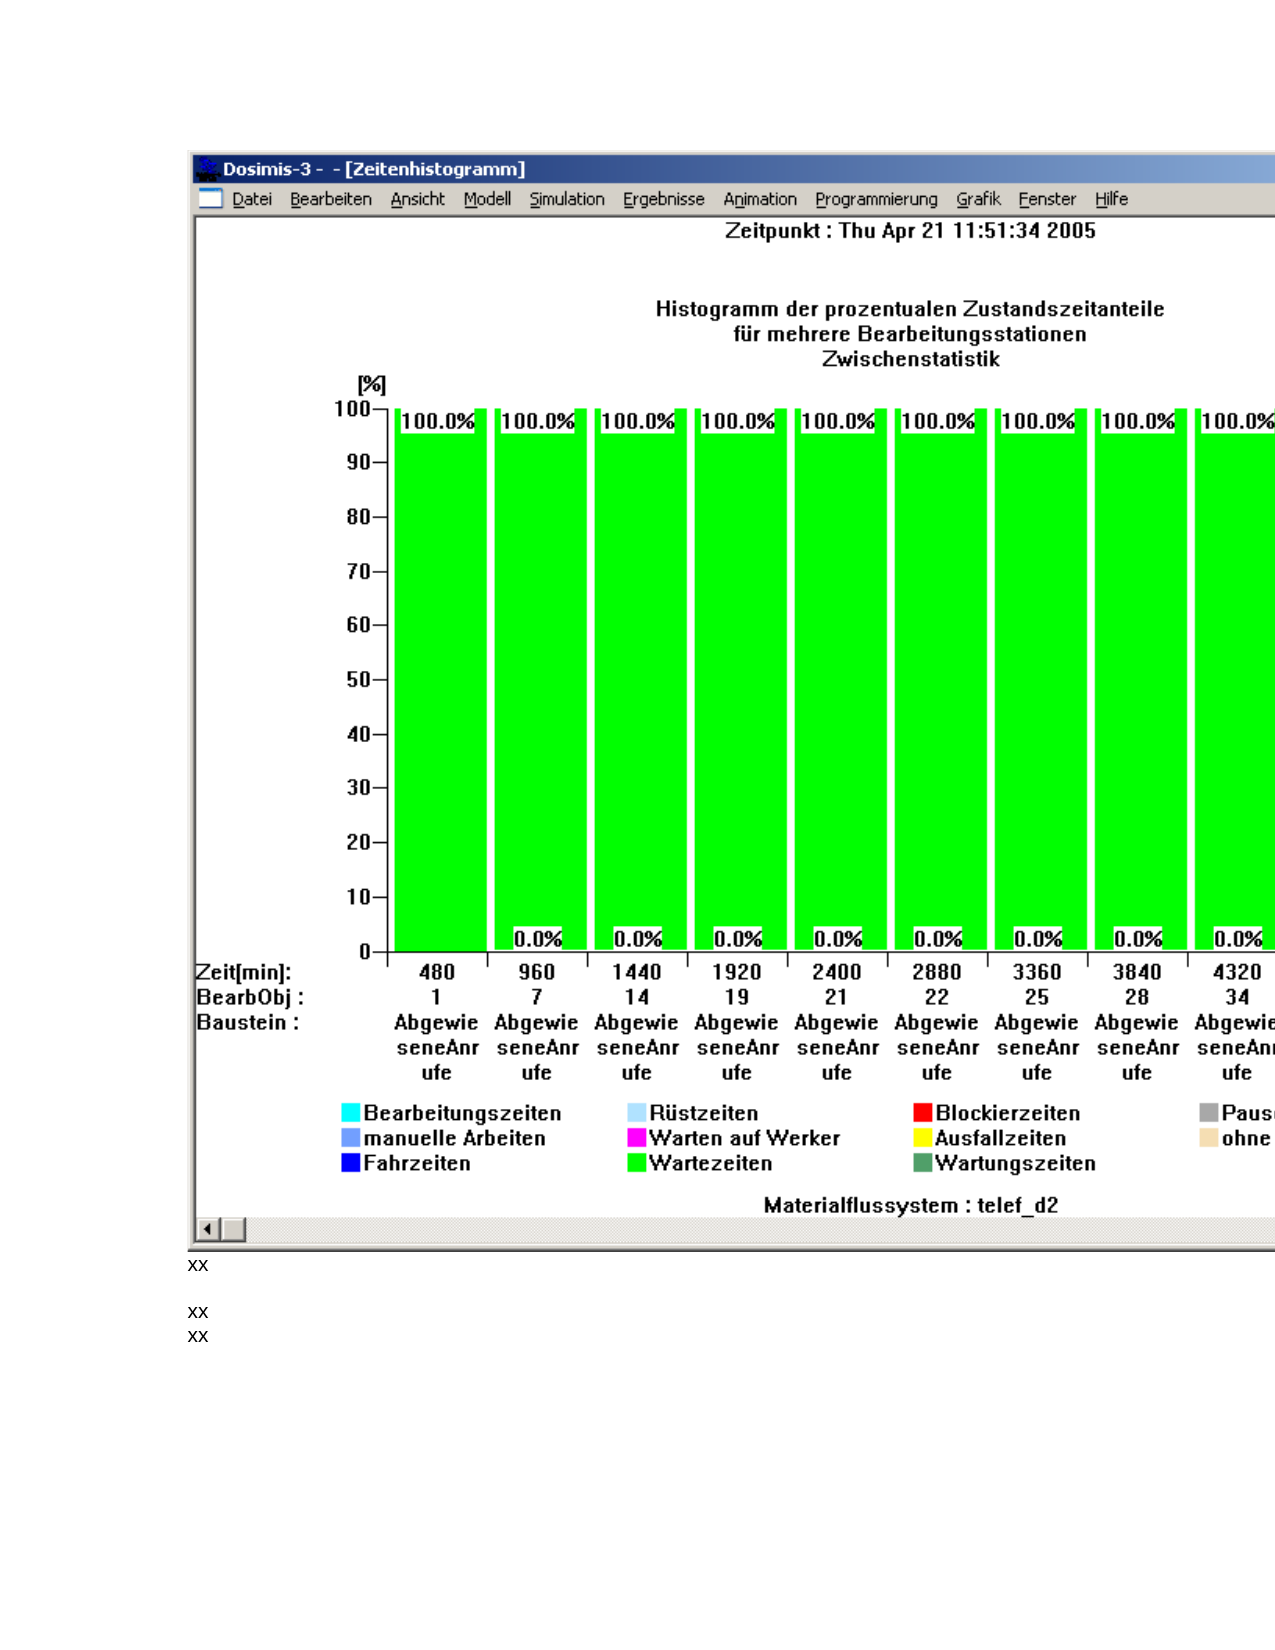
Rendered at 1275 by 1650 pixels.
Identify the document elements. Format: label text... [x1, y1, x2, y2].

text xx [187, 1323, 1087, 1347]
text xx [187, 1299, 1087, 1323]
text xx [187, 1252, 1087, 1275]
